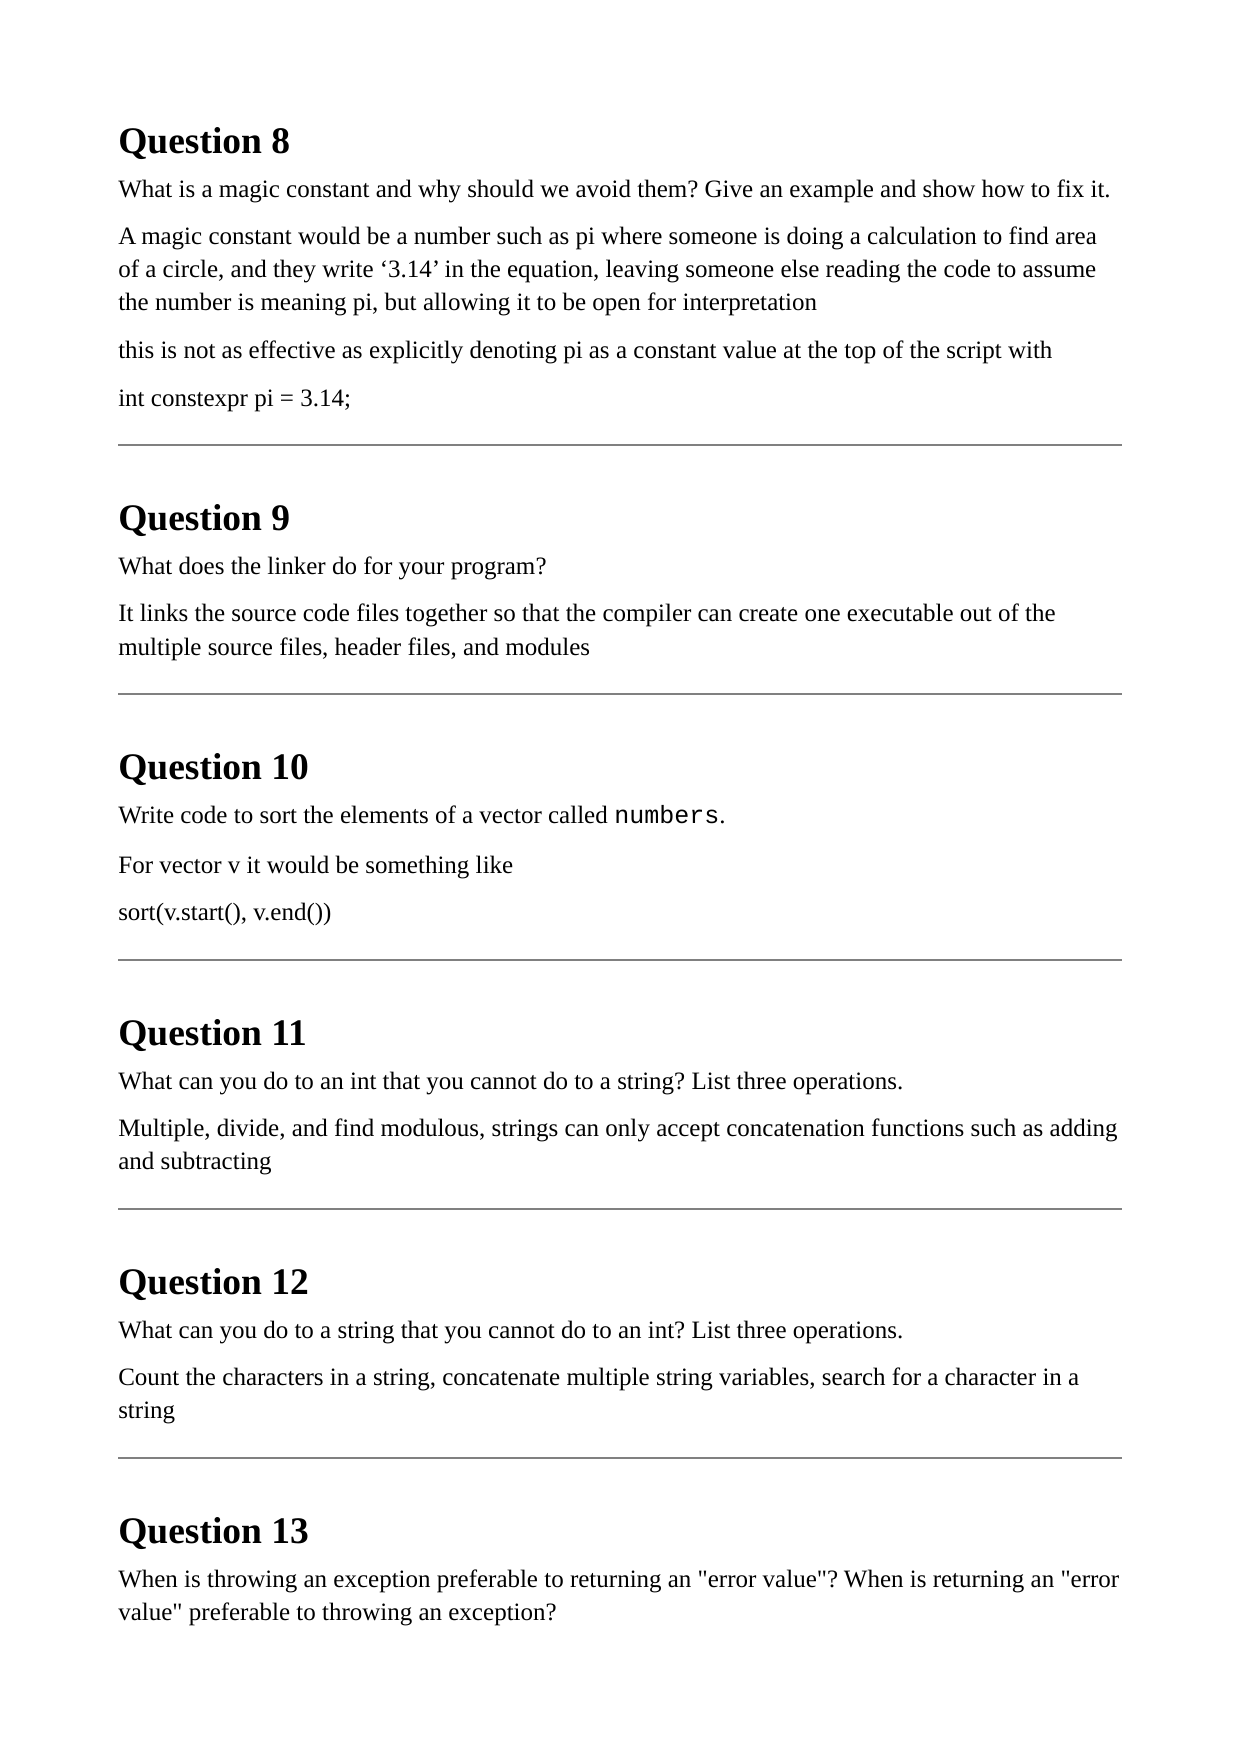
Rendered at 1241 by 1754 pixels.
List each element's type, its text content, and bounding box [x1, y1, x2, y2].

text Write code to sort the elements of a vector called numbers. [118, 800, 1122, 831]
text int constexpr pi = 3.14; [118, 383, 1122, 411]
text Count the characters in a string, concatenate multiple string variables, search for a character in a string [118, 1362, 1122, 1424]
text What is a magic constant and why should we avoid them? Give an example and show how to fix it. [118, 174, 1122, 202]
subtitle Question 11 [118, 1010, 1122, 1053]
text It links the source code files together so that the compiler can create one executable out of the multiple source files, header files, and modules [118, 598, 1122, 660]
text For vector v it would be something like [118, 850, 1122, 879]
text this is not as effective as explicitly denoting pi as a constant value at the top of the script with [118, 335, 1122, 364]
text What can you do to a string that you cannot do to an int? List three operations. [118, 1315, 1122, 1343]
subtitle Question 9 [118, 495, 1122, 538]
subtitle Question 8 [118, 118, 1122, 161]
text Multiple, divide, and find modulous, strings can only accept concatenation functions such as adding and subtracting [118, 1113, 1122, 1175]
text A magic constant would be a number such as pi where someone is doing a calculation to find area of a circle, and they write ‘3.14’ in the equation, leaving someone else reading the code to assume the number is meaning pi, but allowing it to be open for interpretation [118, 221, 1122, 316]
text What does the linker do for your program? [118, 551, 1122, 580]
subtitle Question 12 [118, 1259, 1122, 1302]
text sort(v.start(), v.end()) [118, 897, 1122, 926]
text When is throwing an exception preferable to returning an "error value"? When is returning an "error value" preferable to throwing an exception? [118, 1564, 1122, 1626]
subtitle Question 10 [118, 744, 1122, 787]
text What can you do to an int that you cannot do to a string? List three operations. [118, 1066, 1122, 1094]
subtitle Question 13 [118, 1508, 1122, 1551]
